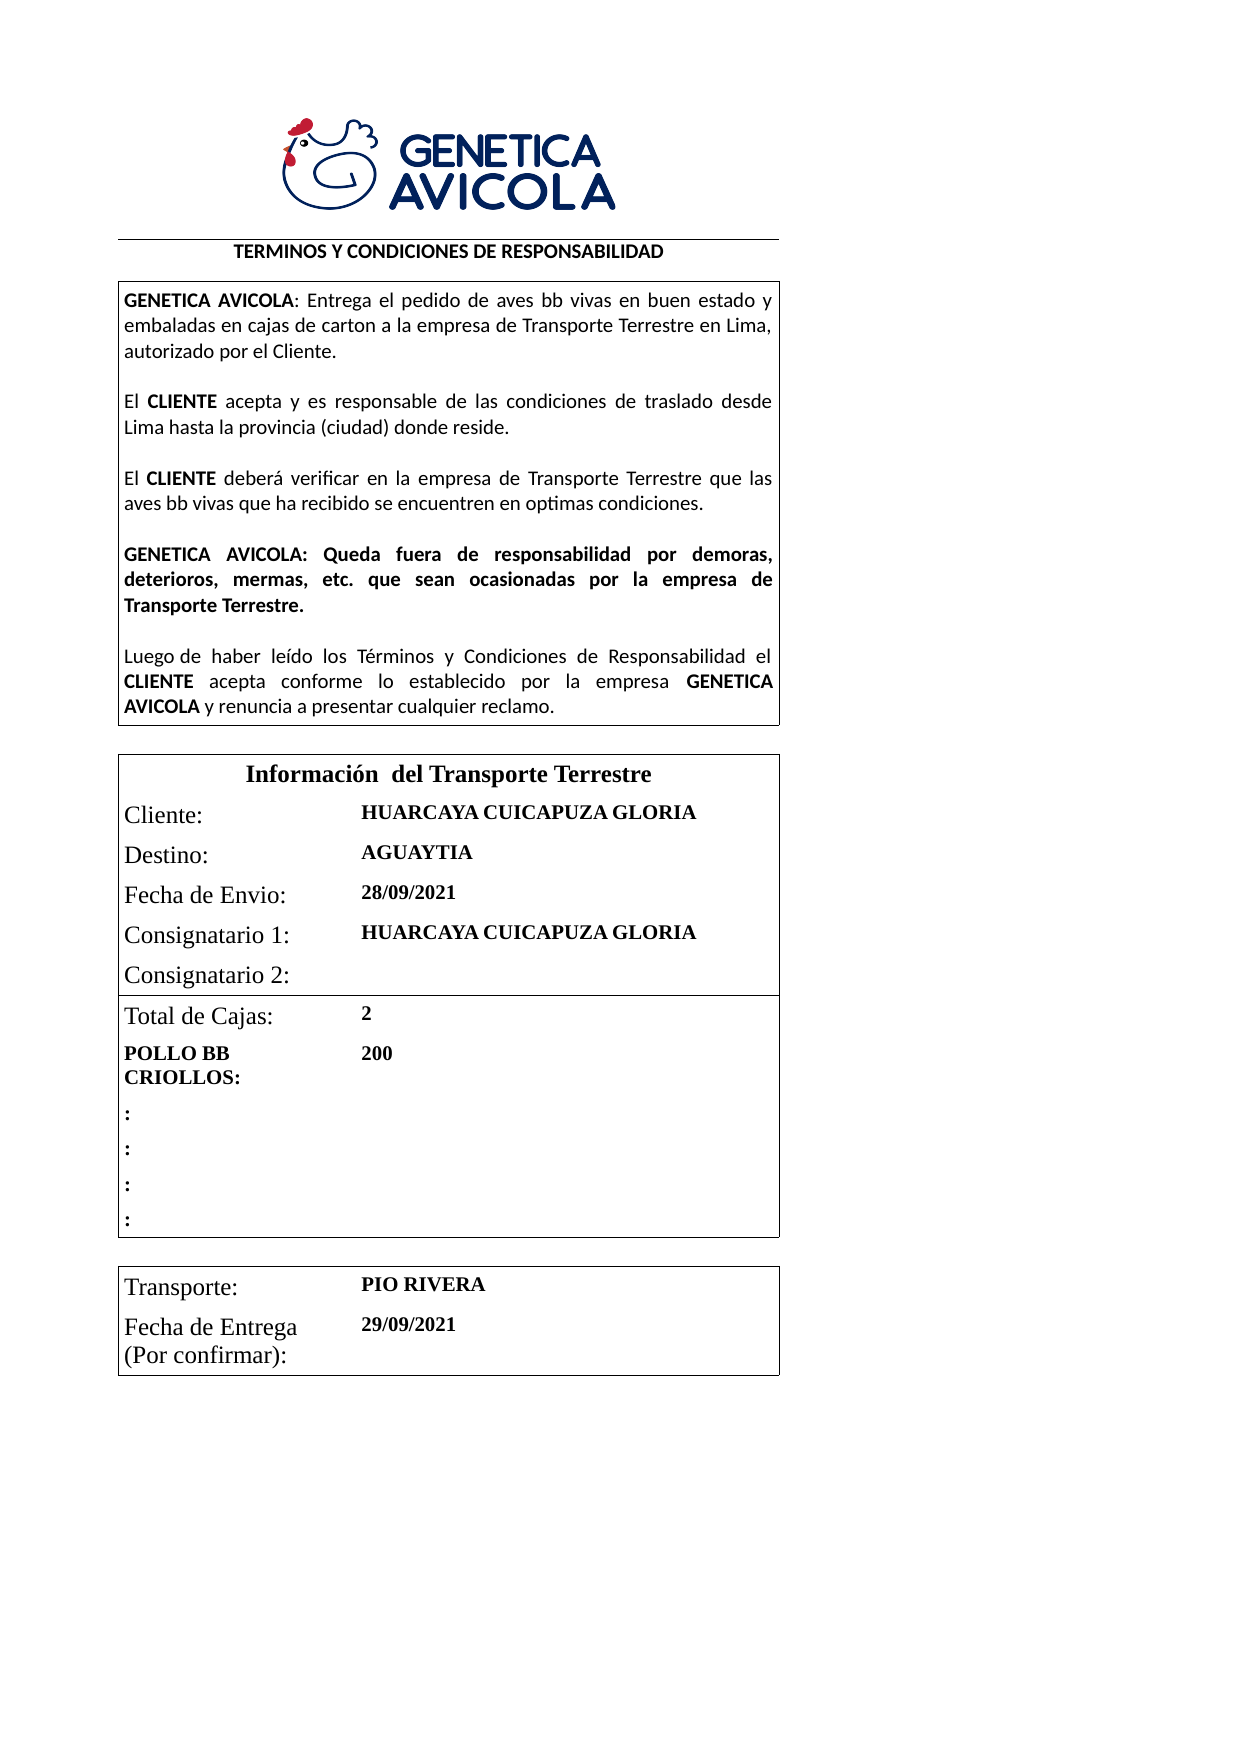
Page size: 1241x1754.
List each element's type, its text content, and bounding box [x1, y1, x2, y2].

table_cell Consignatario 2: [119, 955, 356, 995]
table_cell GENETICA AVICOLA: Entrega el pedido de aves bb vivas en buen estado y embaladas en cajas de carton a la empresa de Transporte Terrestre en Lima, autorizado por el Cliente. El CLIENTE acepta y es responsable de las condiciones de traslado desde Lima hasta la provincia (ciudad) donde reside. El CLIENTE deberá verificar en la empresa de Transporte Terrestre que las aves bb vivas que ha recibido se encuentren en optimas condiciones. GENETICA AVICOLA: Queda fuera de responsabilidad por demoras, deterioros, mermas, etc. que sean ocasionadas por la empresa de Transporte Terrestre. Luego de haber leído los Términos y Condiciones de Responsabilidad el CLIENTE acepta conforme lo establecido por la empresa GENETICA AVICOLA y renuncia a presentar cualquier reclamo. [119, 282, 779, 725]
table_cell 2 [356, 996, 779, 1035]
table_cell [356, 1130, 779, 1166]
table_cell [356, 955, 779, 995]
table_cell [118, 1238, 356, 1266]
table_cell Fecha de Envio: [119, 874, 356, 914]
table_cell POLLO BB CRIOLLOS: [119, 1035, 356, 1095]
table_cell Fecha de Entrega (Por confirmar): [119, 1306, 356, 1375]
table_cell 200 [356, 1035, 779, 1095]
table_cell : [119, 1095, 356, 1130]
table_header TERMINOS Y CONDICIONES DE RESPONSABILIDAD [118, 240, 779, 281]
table_cell 28/09/2021 [356, 874, 779, 914]
table_cell : [119, 1130, 356, 1166]
table_cell 29/09/2021 [356, 1306, 779, 1375]
picture [282, 118, 616, 210]
table_cell [356, 1238, 779, 1266]
table_cell Cliente: [119, 794, 356, 834]
table_cell [356, 1166, 779, 1201]
table_cell Consignatario 1: [119, 915, 356, 955]
table_cell AGUAYTIA [356, 834, 779, 874]
table_cell Total de Cajas: [119, 996, 356, 1035]
table_cell : [119, 1201, 356, 1237]
table_cell : [119, 1166, 356, 1201]
table_cell Destino: [119, 834, 356, 874]
table_cell [356, 1201, 779, 1237]
table_header Información del Transporte Terrestre [119, 755, 779, 794]
table_cell HUARCAYA CUICAPUZA GLORIA [356, 915, 779, 955]
table_cell Transporte: [119, 1267, 356, 1306]
table_cell HUARCAYA CUICAPUZA GLORIA [356, 794, 779, 834]
table_cell PIO RIVERA [356, 1267, 779, 1306]
table_cell [356, 1095, 779, 1130]
